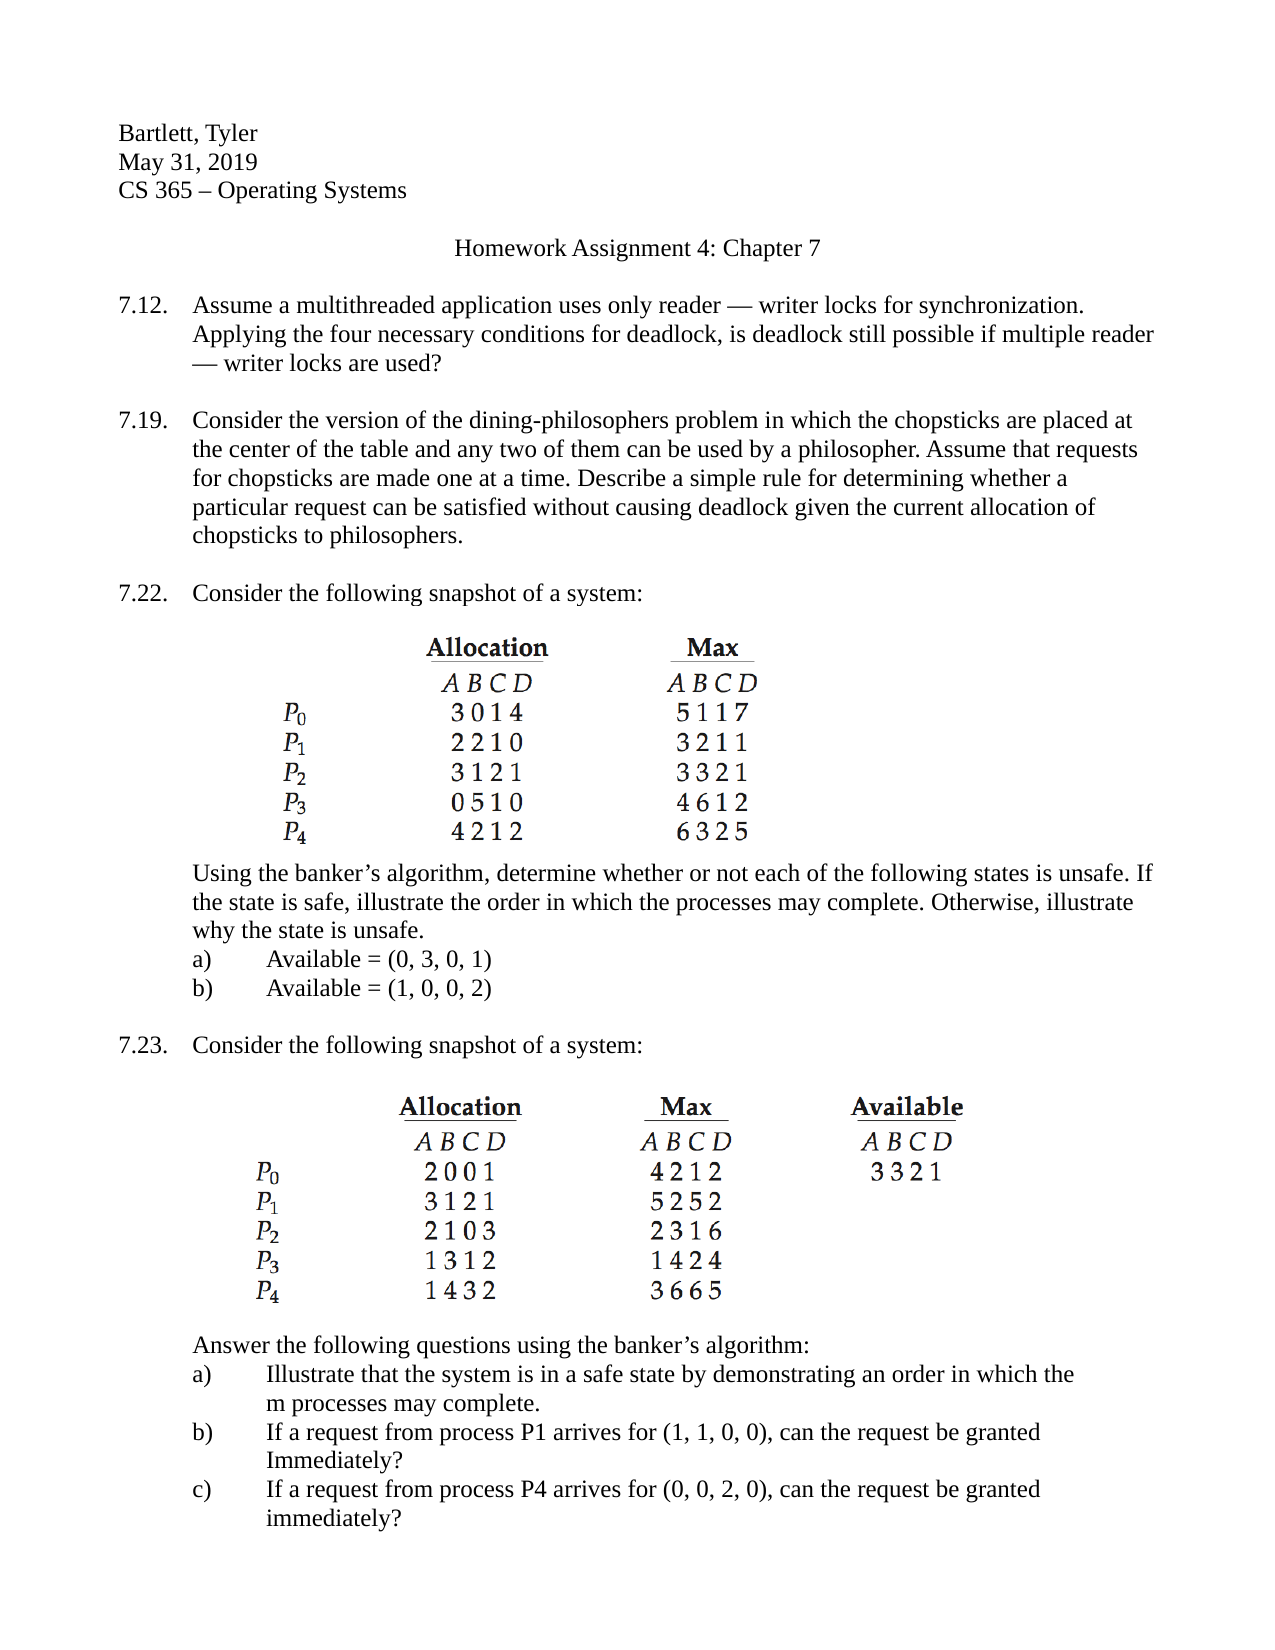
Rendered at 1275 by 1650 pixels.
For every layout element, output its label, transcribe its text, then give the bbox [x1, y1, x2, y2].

text May 31, 2019 [118, 147, 1157, 176]
text a) Illustrate that the system is in a safe state by demonstrating an order in which the m processes may complete. [118, 1359, 1157, 1417]
text 7.23. Consider the following snapshot of a system: [118, 1031, 1157, 1059]
text 7.22. Consider the following snapshot of a system: [118, 578, 1157, 607]
text Homework Assignment 4: Chapter 7 [118, 233, 1157, 262]
text 7.19. Consider the version of the dining-philosophers problem in which the chopsticks are placed at the center of the table and any two of them can be used by a philosopher. Assume that requests for chopsticks are made one at a time. Describe a simple rule for determining whether a particular request can be satisfied without causing deadlock given the current allocation of chopsticks to philosophers. [118, 406, 1157, 549]
text b) If a request from process P1 arrives for (1, 1, 0, 0), can the request be granted Immediately? [118, 1417, 1157, 1474]
text Bartlett, Tyler [118, 118, 1157, 147]
text a) Available = (0, 3, 0, 1) [118, 944, 1157, 973]
picture [118, 606, 947, 857]
text Answer the following questions using the banker’s algorithm: [118, 1330, 1157, 1359]
text b) Available = (1, 0, 0, 2) [118, 973, 1157, 1002]
text Using the banker’s algorithm, determine whether or not each of the following states is unsafe. If the state is safe, illustrate the order in which the processes may complete. Otherwise, illustrate why the state is unsafe. [118, 858, 1157, 944]
picture [118, 1059, 1017, 1331]
text CS 365 – Operating Systems [118, 176, 1157, 204]
text c) If a request from process P4 arrives for (0, 0, 2, 0), can the request be granted immediately? [118, 1474, 1157, 1532]
text 7.12. Assume a multithreaded application uses only reader — writer locks for synchronization. Applying the four necessary conditions for deadlock, is deadlock still possible if multiple reader — writer locks are used? [118, 291, 1157, 377]
